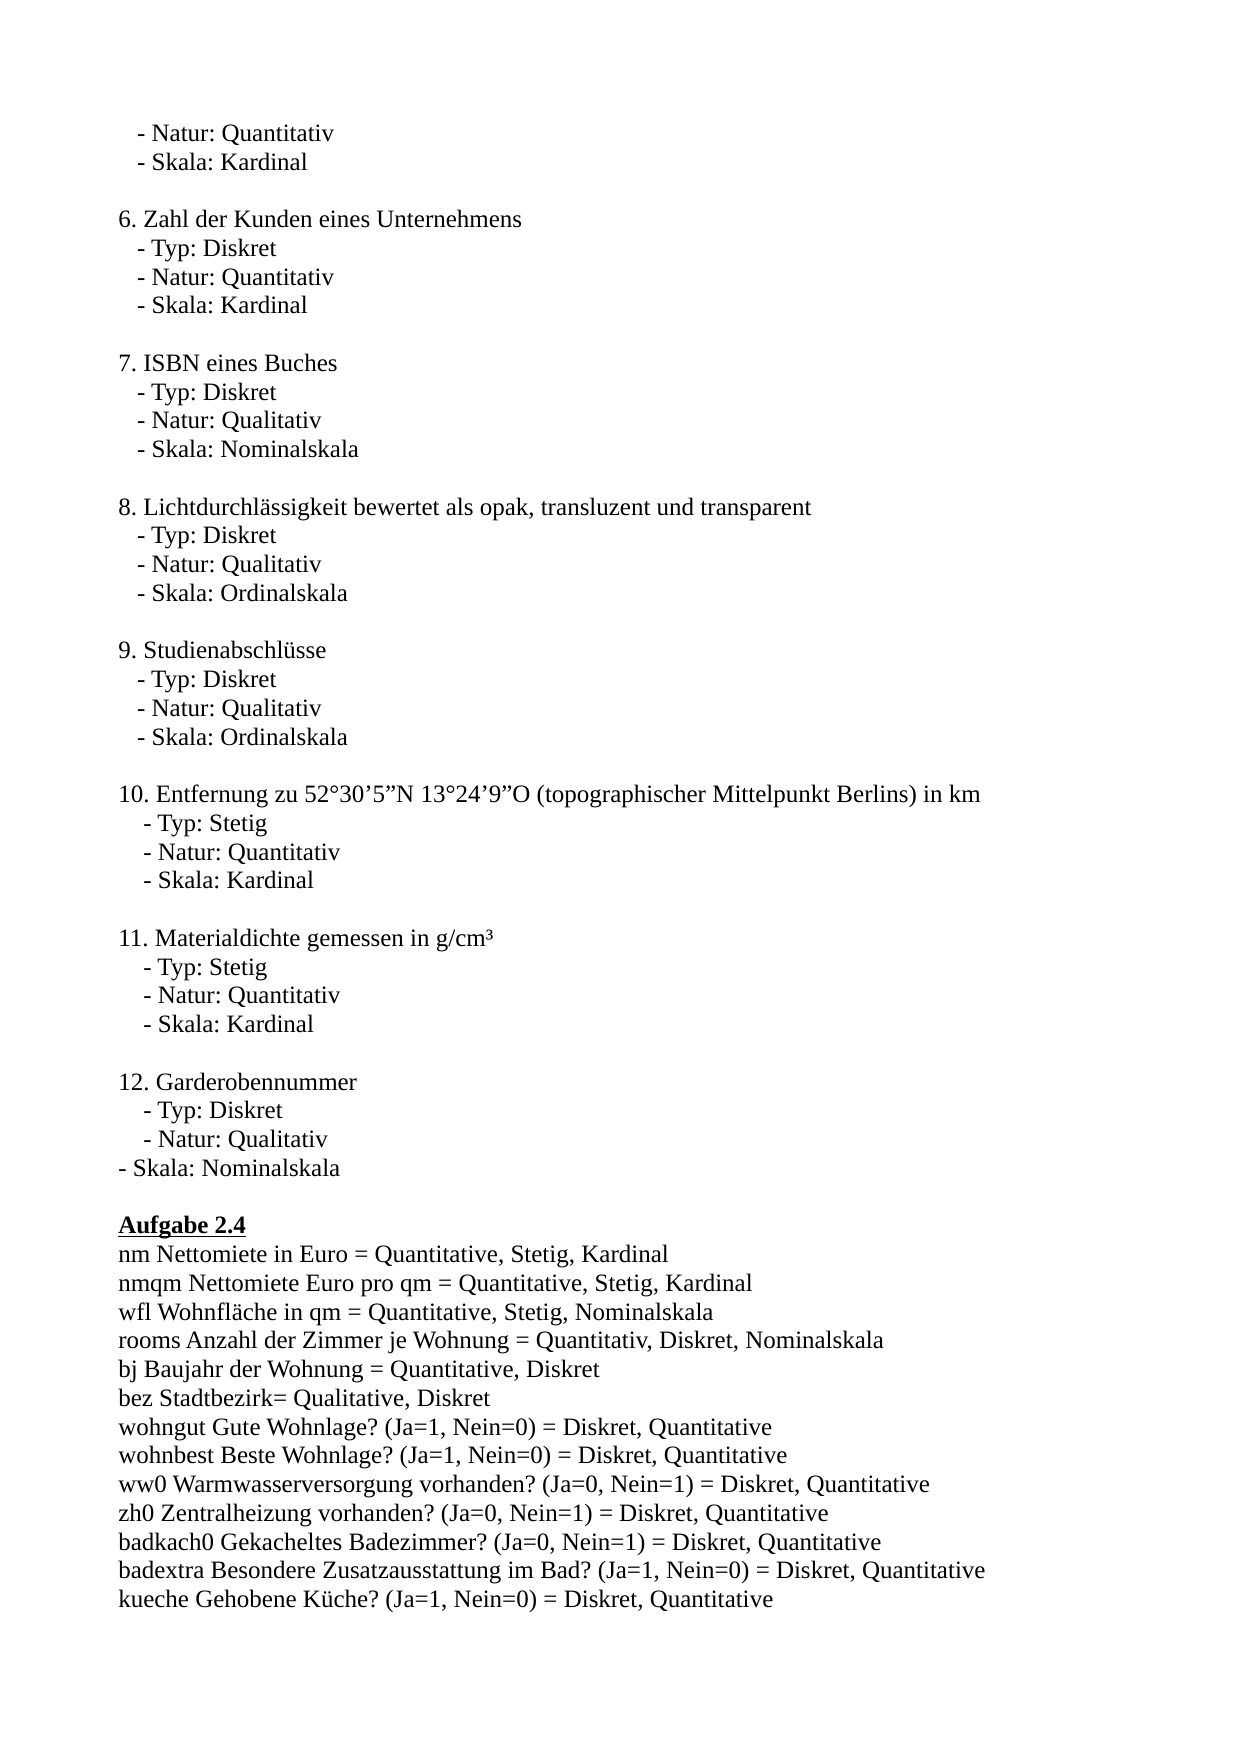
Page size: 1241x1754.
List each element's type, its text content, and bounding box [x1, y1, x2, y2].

text 11. Materialdichte gemessen in g/cm³ [118, 923, 1122, 952]
text - Skala: Nominalskala [118, 434, 1122, 463]
text wfl Wohnfläche in qm = Quantitative, Stetig, Nominalskala [118, 1297, 1122, 1326]
text - Typ: Diskret [118, 233, 1122, 262]
text - Natur: Quantitativ [118, 262, 1122, 291]
text - Natur: Quantitativ [118, 118, 1122, 147]
text rooms Anzahl der Zimmer je Wohnung = Quantitativ, Diskret, Nominalskala [118, 1326, 1122, 1354]
text badextra Besondere Zusatzausstattung im Bad? (Ja=1, Nein=0) = Diskret, Quantitative [118, 1556, 1122, 1584]
text - Skala: Nominalskala [118, 1153, 1122, 1182]
text - Natur: Qualitativ [118, 693, 1122, 722]
text - Natur: Qualitativ [118, 406, 1122, 434]
text nmqm Nettomiete Euro pro qm = Quantitative, Stetig, Kardinal [118, 1268, 1122, 1297]
text - Natur: Quantitativ [118, 837, 1122, 866]
text wohnbest Beste Wohnlage? (Ja=1, Nein=0) = Diskret, Quantitative [118, 1441, 1122, 1469]
text - Skala: Kardinal [118, 866, 1122, 894]
text bez Stadtbezirk= Qualitative, Diskret [118, 1383, 1122, 1412]
text 10. Entfernung zu 52°30’5”N 13°24’9”O (topographischer Mittelpunkt Berlins) in km [118, 779, 1122, 808]
text - Skala: Ordinalskala [118, 578, 1122, 607]
text 7. ISBN eines Buches [118, 348, 1122, 377]
text - Skala: Kardinal [118, 291, 1122, 319]
text 8. Lichtdurchlässigkeit bewertet als opak, transluzent und transparent [118, 492, 1122, 521]
text - Typ: Stetig [118, 808, 1122, 837]
text - Typ: Stetig [118, 952, 1122, 981]
text - Skala: Kardinal [118, 1009, 1122, 1038]
text bj Baujahr der Wohnung = Quantitative, Diskret [118, 1354, 1122, 1383]
text - Typ: Diskret [118, 377, 1122, 406]
text 6. Zahl der Kunden eines Unternehmens [118, 204, 1122, 233]
text wohngut Gute Wohnlage? (Ja=1, Nein=0) = Diskret, Quantitative [118, 1412, 1122, 1441]
text - Natur: Qualitativ [118, 1124, 1122, 1153]
text - Natur: Qualitativ [118, 549, 1122, 578]
text ww0 Warmwasserversorgung vorhanden? (Ja=0, Nein=1) = Diskret, Quantitative [118, 1469, 1122, 1498]
text - Skala: Kardinal [118, 147, 1122, 176]
text zh0 Zentralheizung vorhanden? (Ja=0, Nein=1) = Diskret, Quantitative [118, 1498, 1122, 1527]
text - Typ: Diskret [118, 664, 1122, 693]
text kueche Gehobene Küche? (Ja=1, Nein=0) = Diskret, Quantitative [118, 1584, 1122, 1613]
text - Typ: Diskret [118, 1096, 1122, 1124]
text 9. Studienabschlüsse [118, 636, 1122, 664]
text 12. Garderobennummer [118, 1067, 1122, 1096]
text badkach0 Gekacheltes Badezimmer? (Ja=0, Nein=1) = Diskret, Quantitative [118, 1527, 1122, 1556]
text - Skala: Ordinalskala [118, 722, 1122, 751]
text Aufgabe 2.4 [118, 1211, 1122, 1239]
text nm Nettomiete in Euro = Quantitative, Stetig, Kardinal [118, 1239, 1122, 1268]
text - Typ: Diskret [118, 521, 1122, 549]
text - Natur: Quantitativ [118, 981, 1122, 1009]
